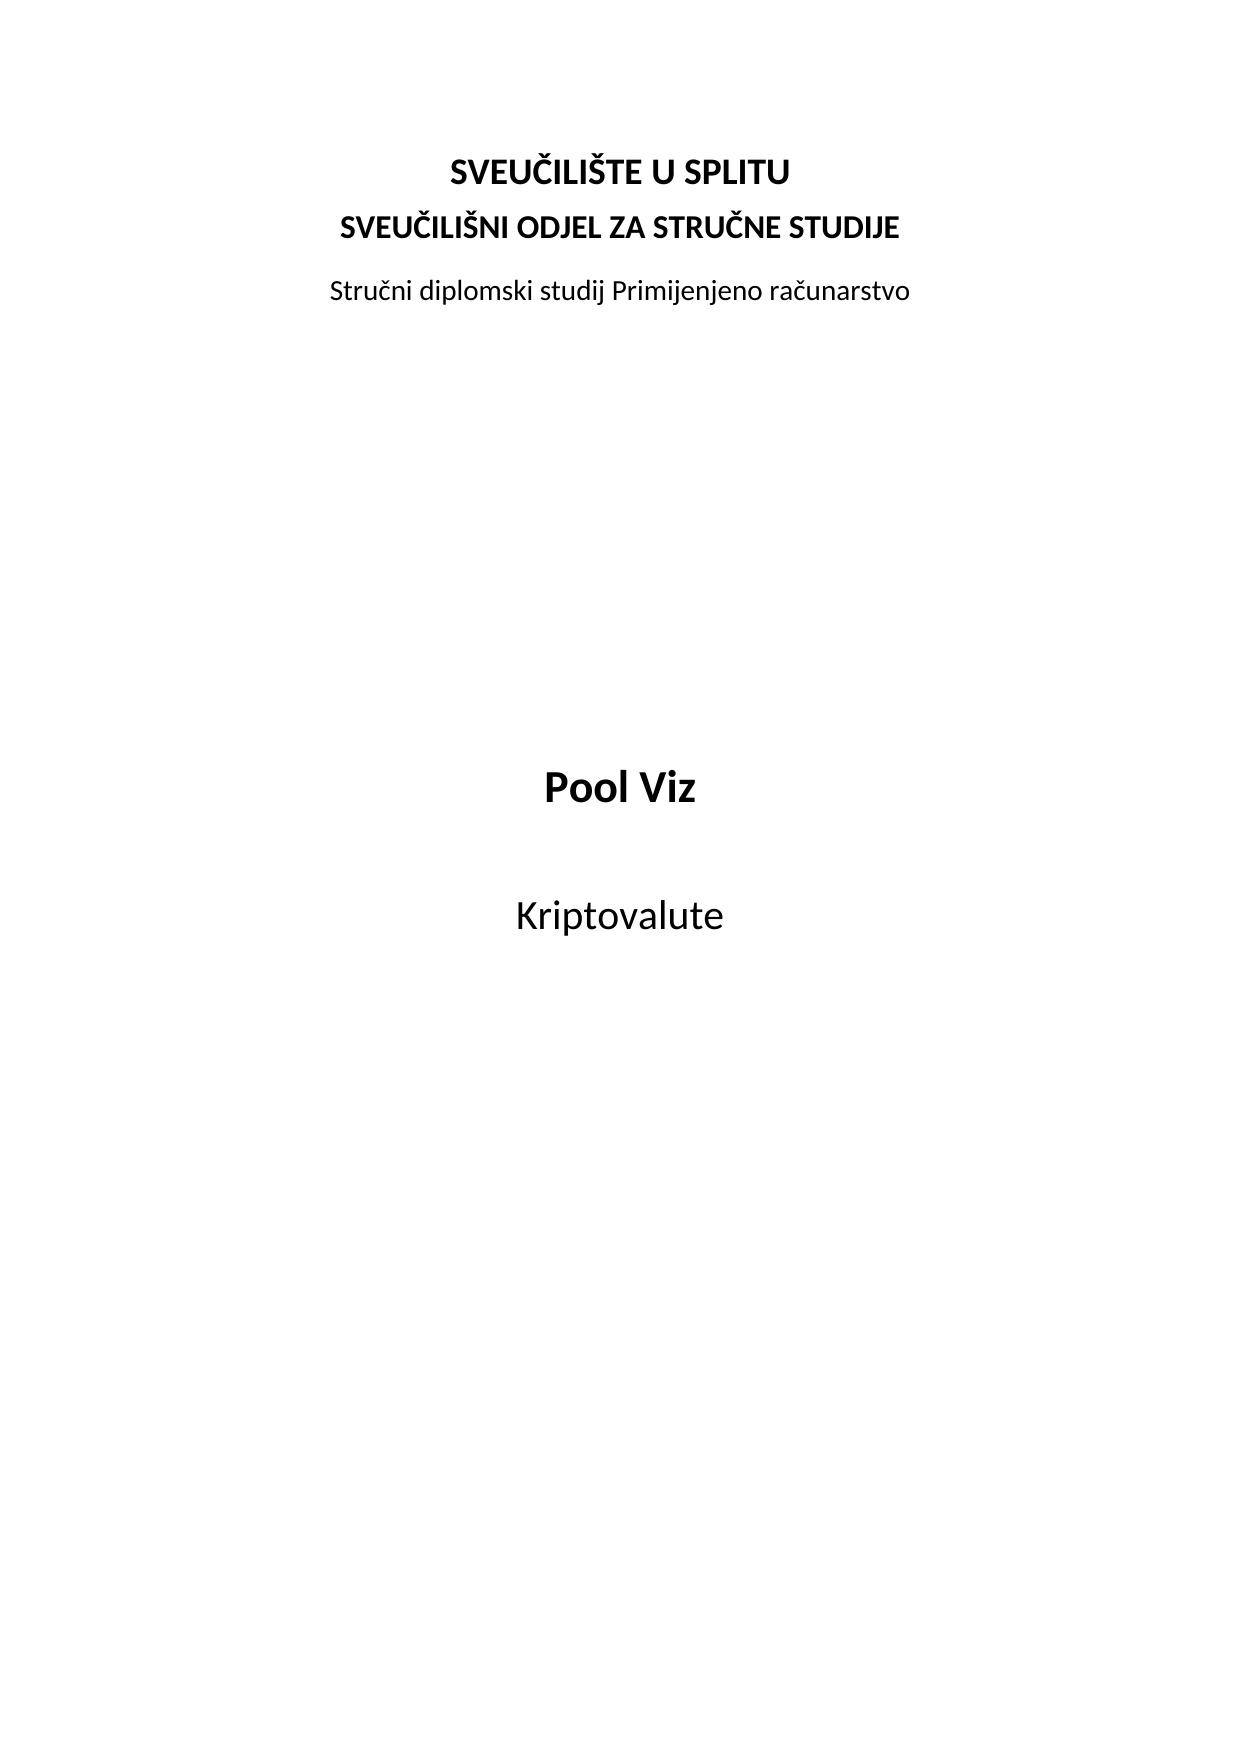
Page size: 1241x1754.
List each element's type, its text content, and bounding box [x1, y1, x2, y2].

text Stručni diplomski studij Primijenjeno računarstvo [148, 272, 1093, 307]
text Kriptovalute [148, 889, 1093, 940]
text SVEUČILIŠNI ODJEL ZA STRUČNE STUDIJE [148, 206, 1093, 247]
text Pool Viz [148, 758, 1093, 814]
text SVEUČILIŠTE U SPLITU [148, 148, 1093, 193]
